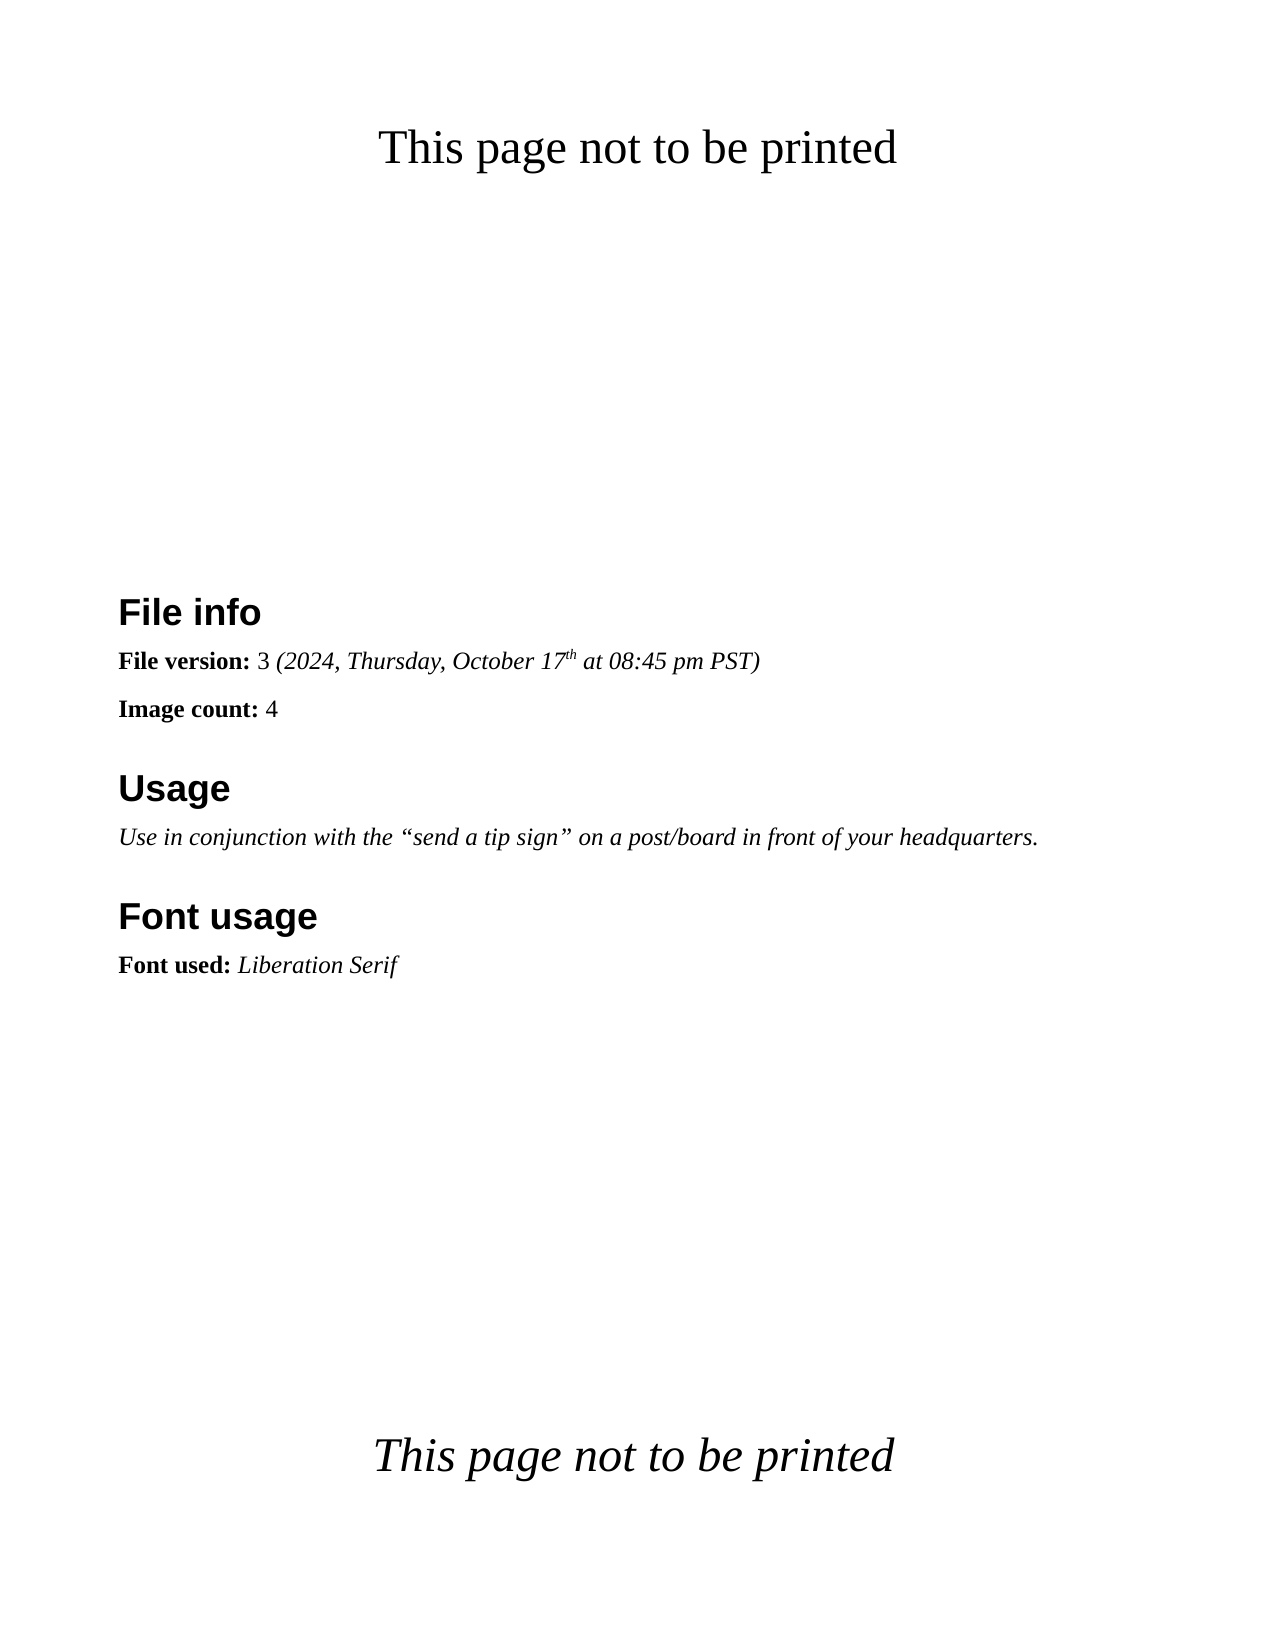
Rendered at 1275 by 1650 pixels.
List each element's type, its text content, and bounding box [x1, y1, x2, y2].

subtitle Usage [118, 766, 1157, 809]
subtitle File info [118, 590, 1157, 633]
subtitle Font usage [118, 894, 1157, 938]
text Image count: 4 [118, 694, 1157, 722]
text This page not to be printed [118, 118, 1157, 214]
text Font used: Liberation Serif [118, 950, 1157, 979]
text File version: 3 (2024, Thursday, October 17th at 08:45 pm PST) [118, 646, 1157, 675]
text Use in conjunction with the “send a tip sign” on a post/board in front of your headquarters. [118, 822, 1157, 851]
text This page not to be printed [118, 1426, 1157, 1522]
